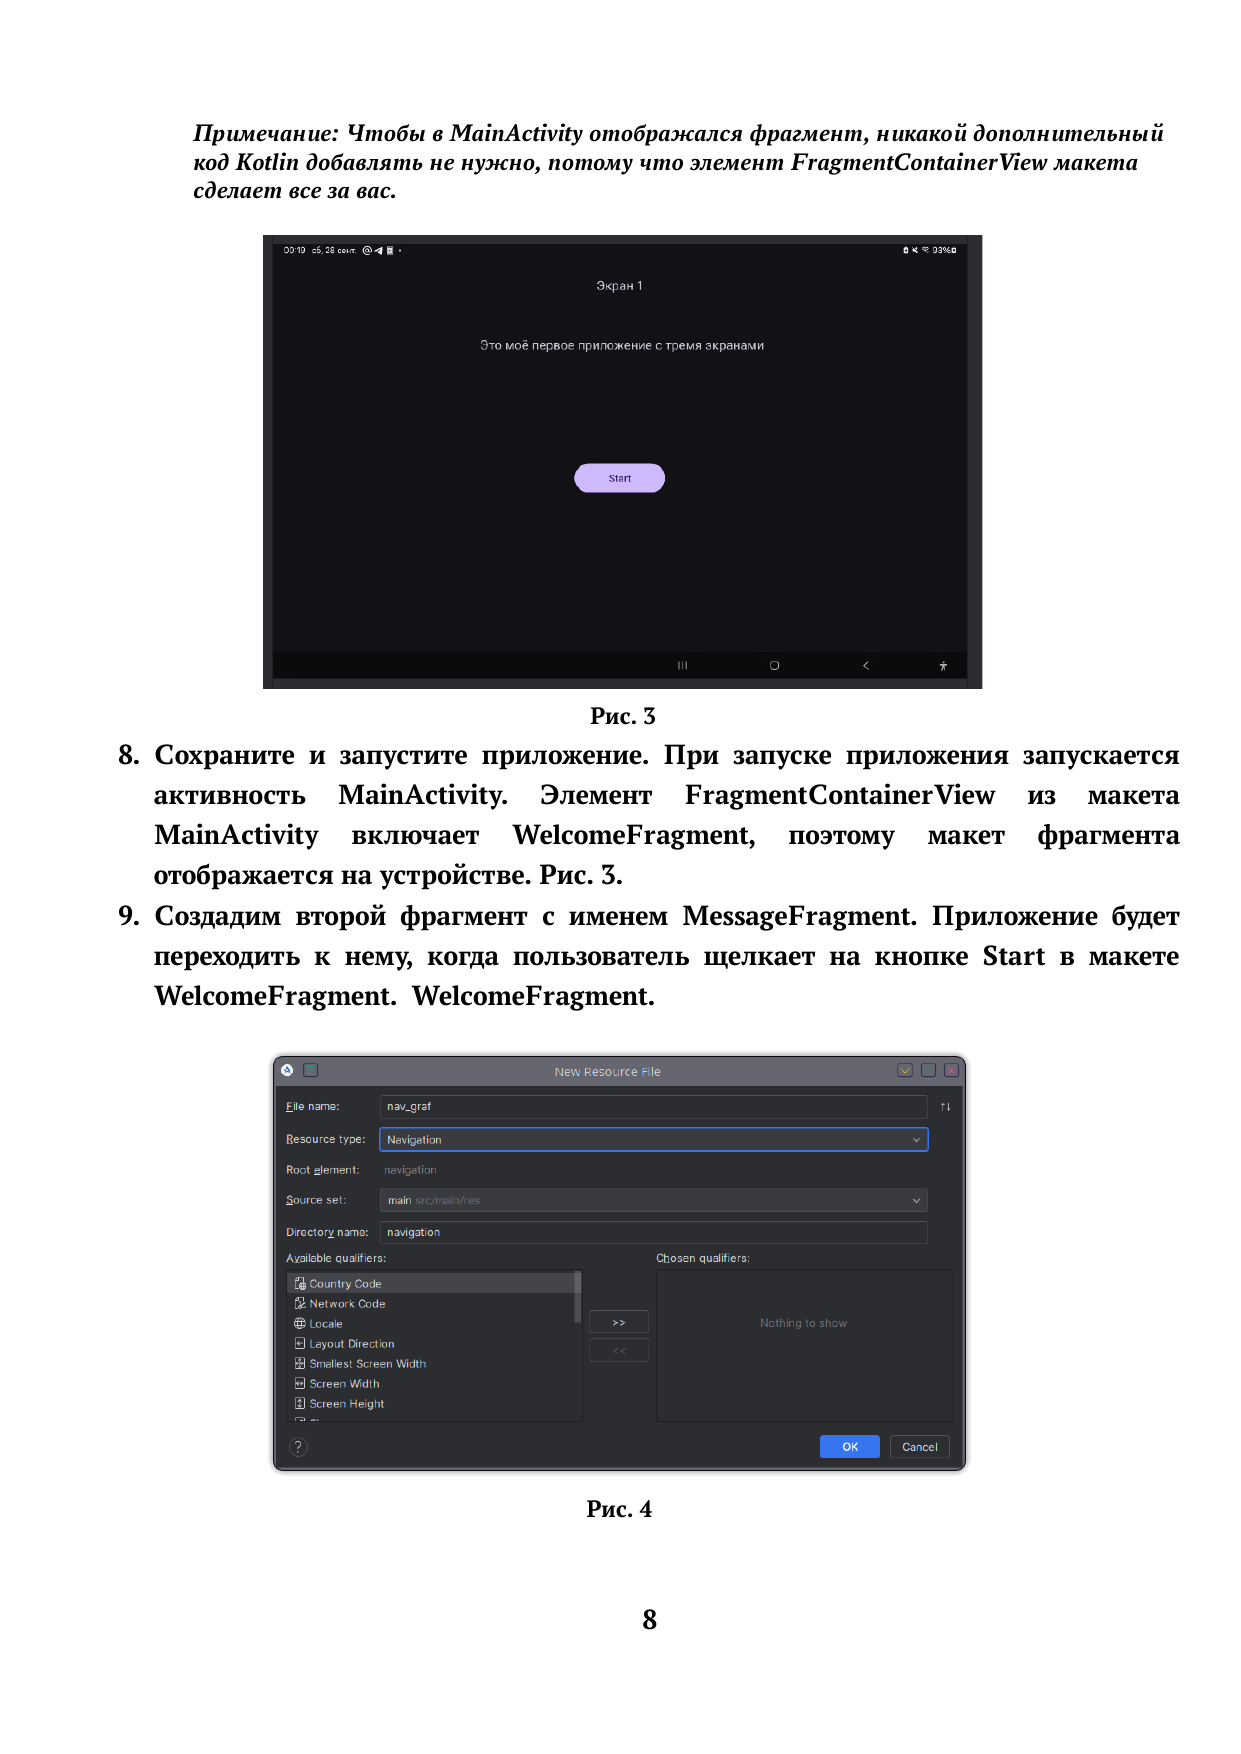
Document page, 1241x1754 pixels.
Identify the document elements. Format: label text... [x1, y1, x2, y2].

picture [261, 1044, 977, 1482]
list [261, 1032, 977, 1044]
list Рис. 4 [261, 1482, 977, 1523]
list Сохраните и запустите приложение. При запуске приложения запускается активность MainActivity. Элемент FragmentContainerView из макета MainActivity включает WelcomeFragment, поэтому макет фрагмента отображается на устройстве. Рис. 3. [118, 204, 1181, 891]
list Примечание: Чтобы в MainActivity отображался фрагмент, никакой дополнительный код Kotlin добавлять не нужно, потому что элемент FragmentContainerView макета сделает все за вас. [156, 118, 1181, 204]
picture [263, 235, 983, 689]
list Создадим второй фрагмент с именем MessageFragment. Приложение будет переходить к нему, когда пользователь щелкает на кнопке Start в макете WelcomeFragment. WelcomeFragment. [118, 898, 1181, 1012]
list [263, 223, 982, 235]
list Рис. 3 [263, 689, 982, 730]
